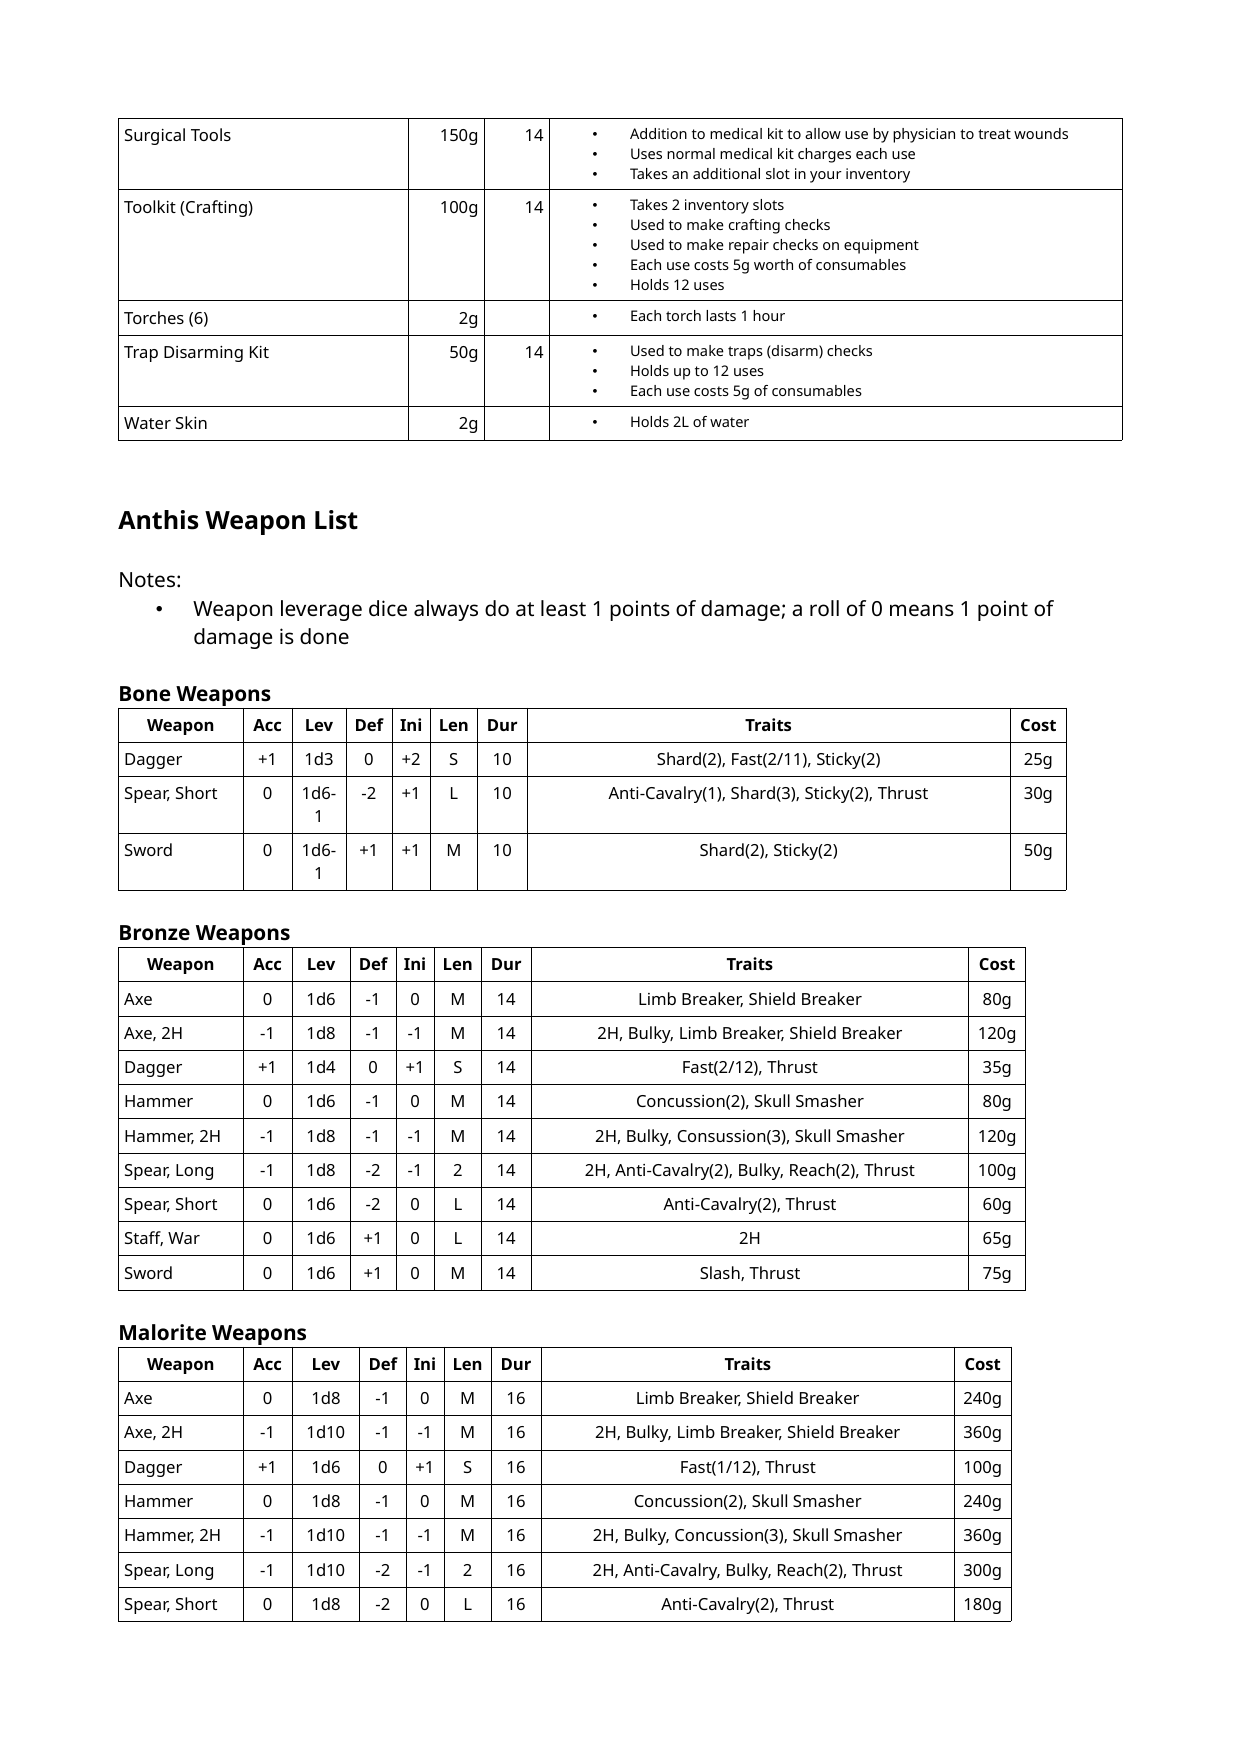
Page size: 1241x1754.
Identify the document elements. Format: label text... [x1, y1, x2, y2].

table_cell -1 [407, 1553, 444, 1587]
table_cell 14 [485, 190, 549, 300]
table_cell 30g [1011, 777, 1066, 833]
table_header Ini [397, 948, 434, 981]
table_cell 1d6 [293, 982, 350, 1016]
table_cell 360g [955, 1416, 1011, 1449]
table_header Acc [244, 1348, 292, 1381]
table_header Def [347, 709, 392, 742]
table_cell 0 [244, 1485, 292, 1518]
table_cell -1 [351, 1119, 396, 1153]
table_cell 1d10 [293, 1519, 359, 1552]
table_cell Dagger [119, 1051, 243, 1084]
table_cell Used to make traps (disarm) checks Holds up to 12 uses Each use costs 5g of consumables [550, 336, 1122, 406]
table_cell 2H, Bulky, Consussion(3), Skull Smasher [532, 1119, 968, 1153]
table_header Def [351, 948, 396, 981]
table_cell 1d6 [293, 1222, 350, 1255]
table_header Lev [293, 948, 350, 981]
table_cell -1 [244, 1154, 292, 1187]
table_cell M [445, 1519, 491, 1552]
table_cell 0 [397, 1222, 434, 1255]
table_header Cost [969, 948, 1025, 981]
table_cell -1 [351, 1017, 396, 1050]
table_header Lev [293, 709, 346, 742]
table_cell Axe, 2H [119, 1416, 243, 1449]
table_cell Water Skin [119, 407, 408, 440]
table_cell 0 [360, 1451, 406, 1484]
table_cell 0 [397, 1256, 434, 1290]
table_cell Spear, Long [119, 1154, 243, 1187]
table_cell 2g [409, 407, 484, 440]
table_header Traits [532, 948, 968, 981]
table_cell Sword [119, 834, 243, 890]
table_cell Axe [119, 982, 243, 1016]
table_cell M [435, 1119, 481, 1153]
table_cell +1 [397, 1051, 434, 1084]
table_cell Spear, Short [119, 1588, 243, 1621]
table_cell Hammer, 2H [119, 1119, 243, 1153]
table_header Len [431, 709, 477, 742]
table_cell 0 [244, 777, 292, 833]
table_cell L [435, 1222, 481, 1255]
table_cell +1 [393, 777, 430, 833]
table_header Acc [244, 948, 292, 981]
text Notes: [118, 565, 1122, 594]
table_cell 14 [482, 1085, 531, 1118]
table_cell Surgical Tools [119, 119, 408, 189]
table_cell 65g [969, 1222, 1025, 1255]
table_header Weapon [119, 948, 243, 981]
table_cell Limb Breaker, Shield Breaker [532, 982, 968, 1016]
table_cell +1 [407, 1451, 444, 1484]
table_cell 0 [397, 1085, 434, 1118]
table_cell -2 [351, 1188, 396, 1221]
table_cell 16 [492, 1485, 541, 1518]
table_header Cost [1011, 709, 1066, 742]
table_cell 1d6 [293, 1256, 350, 1290]
table_cell -2 [351, 1154, 396, 1187]
text Bronze Weapons [118, 918, 1122, 947]
table_cell 1d6 [293, 1085, 350, 1118]
table_cell 14 [485, 336, 549, 406]
table_cell -2 [360, 1553, 406, 1587]
table_cell 240g [955, 1382, 1011, 1415]
table_cell -1 [397, 1154, 434, 1187]
table_cell Hammer [119, 1085, 243, 1118]
table_cell S [431, 743, 477, 776]
table_cell 35g [969, 1051, 1025, 1084]
table_cell -1 [407, 1519, 444, 1552]
table_cell 100g [955, 1451, 1011, 1484]
table_header Dur [482, 948, 531, 981]
table_cell 14 [482, 982, 531, 1016]
table_cell 25g [1011, 743, 1066, 776]
table_cell 2H [532, 1222, 968, 1255]
text Anthis Weapon List [118, 503, 1122, 537]
list Weapon leverage dice always do at least 1 points of damage; a roll of 0 means 1 point of damage is done [156, 594, 1122, 651]
table_cell Anti-Cavalry(1), Shard(3), Sticky(2), Thrust [528, 777, 1010, 833]
table_header Traits [528, 709, 1010, 742]
table_cell 0 [244, 1382, 292, 1415]
table_cell Spear, Long [119, 1553, 243, 1587]
table_cell 14 [485, 119, 549, 189]
table_cell -1 [244, 1119, 292, 1153]
table_cell Sword [119, 1256, 243, 1290]
table_cell 1d10 [293, 1553, 359, 1587]
table_cell 2H, Bulky, Concussion(3), Skull Smasher [542, 1519, 954, 1552]
table_cell 2H, Bulky, Limb Breaker, Shield Breaker [542, 1416, 954, 1449]
table_header Lev [293, 1348, 359, 1381]
table_cell 16 [492, 1553, 541, 1587]
table_cell L [445, 1588, 491, 1621]
table_cell -1 [244, 1416, 292, 1449]
table_cell Shard(2), Fast(2/11), Sticky(2) [528, 743, 1010, 776]
table_cell Trap Disarming Kit [119, 336, 408, 406]
table_cell Takes 2 inventory slots Used to make crafting checks Used to make repair checks on equipment Each use costs 5g worth of consumables Holds 12 uses [550, 190, 1122, 300]
table_cell 1d10 [293, 1416, 359, 1449]
table_cell -1 [244, 1553, 292, 1587]
table_cell Limb Breaker, Shield Breaker [542, 1382, 954, 1415]
table_cell Torches (6) [119, 301, 408, 335]
table_cell 0 [407, 1588, 444, 1621]
table_cell 0 [407, 1382, 444, 1415]
table_cell -1 [360, 1416, 406, 1449]
table_header Weapon [119, 709, 243, 742]
table_cell +1 [244, 1451, 292, 1484]
table_cell 2 [435, 1154, 481, 1187]
table_cell Axe, 2H [119, 1017, 243, 1050]
table_cell Staff, War [119, 1222, 243, 1255]
table_cell -1 [360, 1382, 406, 1415]
table_cell -1 [397, 1017, 434, 1050]
table_cell Spear, Short [119, 1188, 243, 1221]
table_cell +1 [347, 834, 392, 890]
table_cell -1 [244, 1017, 292, 1050]
table_cell Concussion(2), Skull Smasher [532, 1085, 968, 1118]
table_cell 2H, Bulky, Limb Breaker, Shield Breaker [532, 1017, 968, 1050]
table_cell +1 [244, 1051, 292, 1084]
table_cell 120g [969, 1119, 1025, 1153]
table_cell L [431, 777, 477, 833]
table_cell 10 [478, 834, 527, 890]
table_header Weapon [119, 1348, 243, 1381]
table_cell 14 [482, 1154, 531, 1187]
table_cell 0 [347, 743, 392, 776]
table_cell 16 [492, 1451, 541, 1484]
table_cell S [445, 1451, 491, 1484]
table_cell +1 [351, 1256, 396, 1290]
table_cell -2 [347, 777, 392, 833]
table_cell 100g [409, 190, 484, 300]
table_cell 16 [492, 1416, 541, 1449]
table_cell L [435, 1188, 481, 1221]
table_cell 14 [482, 1188, 531, 1221]
table_cell -1 [351, 1085, 396, 1118]
table_cell 0 [244, 1222, 292, 1255]
table_header Def [360, 1348, 406, 1381]
table_cell 1d8 [293, 1154, 350, 1187]
table_header Dur [478, 709, 527, 742]
table_header Cost [955, 1348, 1011, 1381]
table_cell 0 [244, 1085, 292, 1118]
table_cell 1d8 [293, 1382, 359, 1415]
table_cell M [435, 982, 481, 1016]
table_cell Toolkit (Crafting) [119, 190, 408, 300]
table_cell -2 [360, 1588, 406, 1621]
table_cell M [431, 834, 477, 890]
table_cell +2 [393, 743, 430, 776]
table_cell 360g [955, 1519, 1011, 1552]
table_cell S [435, 1051, 481, 1084]
table_header Acc [244, 709, 292, 742]
table_cell 80g [969, 982, 1025, 1016]
table_cell -1 [407, 1416, 444, 1449]
table_cell 14 [482, 1119, 531, 1153]
table_cell 14 [482, 1222, 531, 1255]
table_cell 75g [969, 1256, 1025, 1290]
table_header Len [435, 948, 481, 981]
table_cell 1d8 [293, 1588, 359, 1621]
table_cell Hammer, 2H [119, 1519, 243, 1552]
table_header Ini [393, 709, 430, 742]
table_cell 50g [1011, 834, 1066, 890]
text Malorite Weapons [118, 1318, 1122, 1347]
table_cell Each torch lasts 1 hour [550, 301, 1122, 335]
table_cell 16 [492, 1588, 541, 1621]
table_cell 0 [244, 834, 292, 890]
table_cell Anti-Cavalry(2), Thrust [542, 1588, 954, 1621]
table_cell 10 [478, 777, 527, 833]
table_cell +1 [351, 1222, 396, 1255]
table_cell 16 [492, 1519, 541, 1552]
table_cell 16 [492, 1382, 541, 1415]
table_cell M [445, 1485, 491, 1518]
table_cell 300g [955, 1553, 1011, 1587]
table_cell Shard(2), Sticky(2) [528, 834, 1010, 890]
table_cell 150g [409, 119, 484, 189]
table_cell M [435, 1017, 481, 1050]
table_cell 240g [955, 1485, 1011, 1518]
table_cell 120g [969, 1017, 1025, 1050]
table_cell -1 [244, 1519, 292, 1552]
table_cell 1d3 [293, 743, 346, 776]
table_cell 2g [409, 301, 484, 335]
table_cell -1 [360, 1519, 406, 1552]
table_cell 180g [955, 1588, 1011, 1621]
table_cell 0 [397, 1188, 434, 1221]
table_cell 1d6-1 [293, 777, 346, 833]
table_header Traits [542, 1348, 954, 1381]
table_cell Hammer [119, 1485, 243, 1518]
table_cell -1 [360, 1485, 406, 1518]
table_header Ini [407, 1348, 444, 1381]
table_cell Spear, Short [119, 777, 243, 833]
table_cell Dagger [119, 743, 243, 776]
table_cell +1 [244, 743, 292, 776]
table_cell M [435, 1256, 481, 1290]
table_cell 0 [351, 1051, 396, 1084]
table_cell 0 [244, 1256, 292, 1290]
table_cell 14 [482, 1017, 531, 1050]
table_cell Anti-Cavalry(2), Thrust [532, 1188, 968, 1221]
table_cell 60g [969, 1188, 1025, 1221]
table_cell +1 [393, 834, 430, 890]
table_cell 0 [407, 1485, 444, 1518]
table_cell 1d6 [293, 1451, 359, 1484]
table_cell 100g [969, 1154, 1025, 1187]
table_cell Fast(2/12), Thrust [532, 1051, 968, 1084]
table_header Dur [492, 1348, 541, 1381]
table_cell Concussion(2), Skull Smasher [542, 1485, 954, 1518]
table_cell 0 [397, 982, 434, 1016]
table_cell 10 [478, 743, 527, 776]
table_cell 80g [969, 1085, 1025, 1118]
table_cell Slash, Thrust [532, 1256, 968, 1290]
table_cell Fast(1/12), Thrust [542, 1451, 954, 1484]
table_cell 14 [482, 1051, 531, 1084]
table_cell 1d4 [293, 1051, 350, 1084]
table_cell M [445, 1382, 491, 1415]
table_cell Holds 2L of water [550, 407, 1122, 440]
table_cell 1d8 [293, 1017, 350, 1050]
table_cell 0 [244, 1188, 292, 1221]
table_cell 1d8 [293, 1119, 350, 1153]
table_cell Addition to medical kit to allow use by physician to treat wounds Uses normal medical kit charges each use Takes an additional slot in your inventory [550, 119, 1122, 189]
table_cell [485, 407, 549, 440]
table_cell 2H, Anti-Cavalry, Bulky, Reach(2), Thrust [542, 1553, 954, 1587]
table_cell Axe [119, 1382, 243, 1415]
table_cell 1d6-1 [293, 834, 346, 890]
table_cell 50g [409, 336, 484, 406]
table_header Len [445, 1348, 491, 1381]
table_cell 0 [244, 1588, 292, 1621]
table_cell M [445, 1416, 491, 1449]
table_cell -1 [351, 982, 396, 1016]
table_cell Dagger [119, 1451, 243, 1484]
text Bone Weapons [118, 679, 1122, 707]
table_cell 1d6 [293, 1188, 350, 1221]
table_cell 2H, Anti-Cavalry(2), Bulky, Reach(2), Thrust [532, 1154, 968, 1187]
table_cell 0 [244, 982, 292, 1016]
table_cell -1 [397, 1119, 434, 1153]
table_cell M [435, 1085, 481, 1118]
table_cell [485, 301, 549, 335]
table_cell 14 [482, 1256, 531, 1290]
table_cell 2 [445, 1553, 491, 1587]
table_cell 1d8 [293, 1485, 359, 1518]
